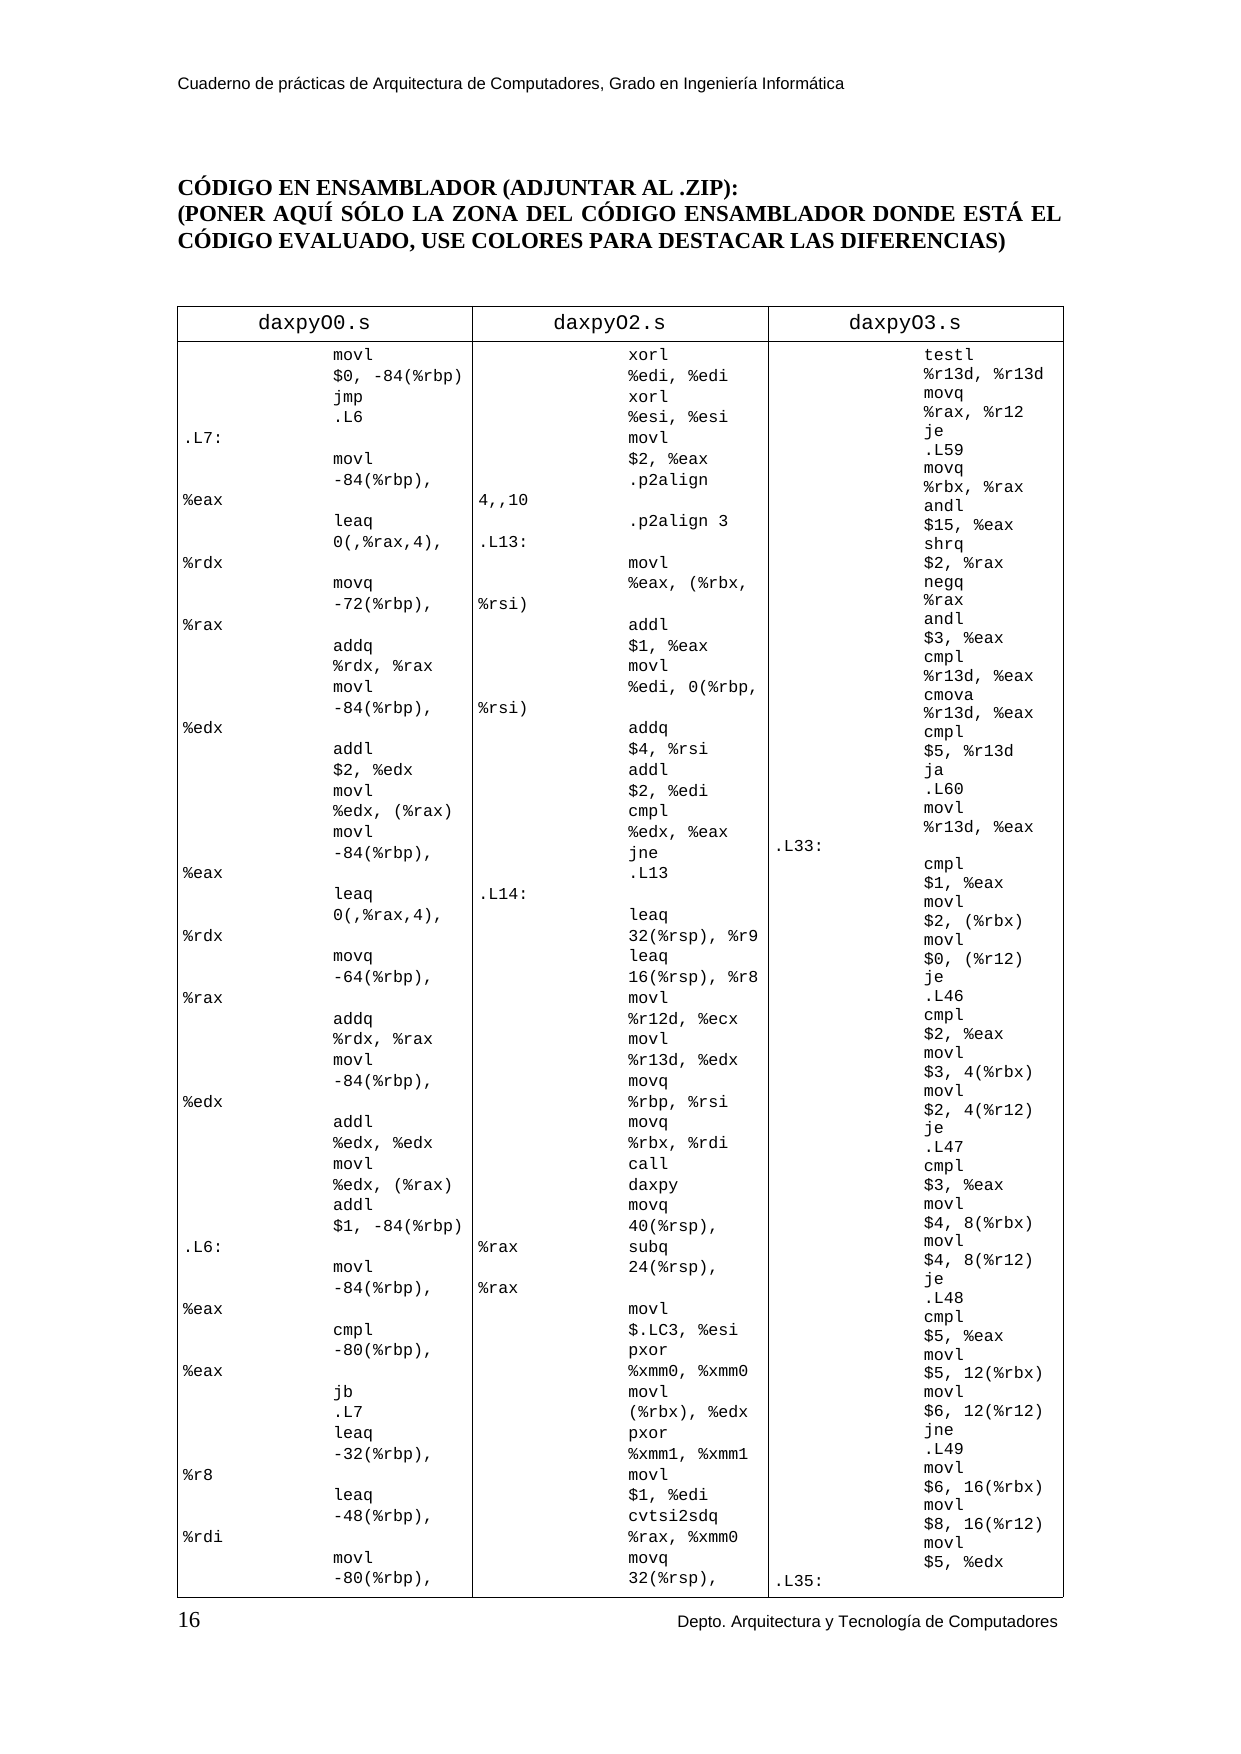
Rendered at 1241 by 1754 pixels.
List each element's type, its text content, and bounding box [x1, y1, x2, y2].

text CÓDIGO EN ENSAMBLADOR (ADJUNTAR AL .ZIP): [177, 174, 1063, 200]
table_cell movl $0, -84(%rbp) jmp .L6 .L7: movl -84(%rbp), %eax leaq 0(,%rax,4), %rdx movq -72(%rbp), %rax addq %rdx, %rax movl -84(%rbp), %edx addl $2, %edx movl %edx, (%rax) movl -84(%rbp), %eax leaq 0(,%rax,4), %rdx movq -64(%rbp), %rax addq %rdx, %rax movl -84(%rbp), %edx addl %edx, %edx movl %edx, (%rax) addl $1, -84(%rbp) .L6: movl -84(%rbp), %eax cmpl -80(%rbp), %eax jb .L7 leaq -32(%rbp), %r8 leaq -48(%rbp), %rdi movl -80(%rbp), [178, 342, 472, 1597]
table_cell testl %r13d, %r13d movq %rax, %r12 je .L59 movq %rbx, %rax andl $15, %eax shrq $2, %rax negq %rax andl $3, %eax cmpl %r13d, %eax cmova %r13d, %eax cmpl $5, %r13d ja .L60 movl %r13d, %eax .L33: cmpl $1, %eax movl $2, (%rbx) movl $0, (%r12) je .L46 cmpl $2, %eax movl $3, 4(%rbx) movl $2, 4(%r12) je .L47 cmpl $3, %eax movl $4, 8(%rbx) movl $4, 8(%r12) je .L48 cmpl $5, %eax movl $5, 12(%rbx) movl $6, 12(%r12) jne .L49 movl $6, 16(%rbx) movl $8, 16(%r12) movl $5, %edx .L35: [769, 342, 1063, 1597]
table_header daxpyO3.s [769, 307, 1063, 341]
text (PONER AQUÍ SÓLO LA ZONA DEL CÓDIGO ENSAMBLADOR DONDE ESTÁ EL CÓDIGO EVALUADO, USE COLORES PARA DESTACAR LAS DIFERENCIAS) [177, 200, 1063, 253]
table_header daxpyO0.s [178, 307, 472, 341]
table_header daxpyO2.s [473, 307, 768, 341]
table_cell xorl %edi, %edi xorl %esi, %esi movl $2, %eax .p2align 4,,10 .p2align 3 .L13: movl %eax, (%rbx,%rsi) addl $1, %eax movl %edi, 0(%rbp,%rsi) addq $4, %rsi addl $2, %edi cmpl %edx, %eax jne .L13 .L14: leaq 32(%rsp), %r9 leaq 16(%rsp), %r8 movl %r12d, %ecx movl %r13d, %edx movq %rbp, %rsi movq %rbx, %rdi call daxpy movq 40(%rsp), %rax subq 24(%rsp), %rax movl $.LC3, %esi pxor %xmm0, %xmm0 movl (%rbx), %edx pxor %xmm1, %xmm1 movl $1, %edi cvtsi2sdq %rax, %xmm0 movq 32(%rsp), [473, 342, 768, 1597]
